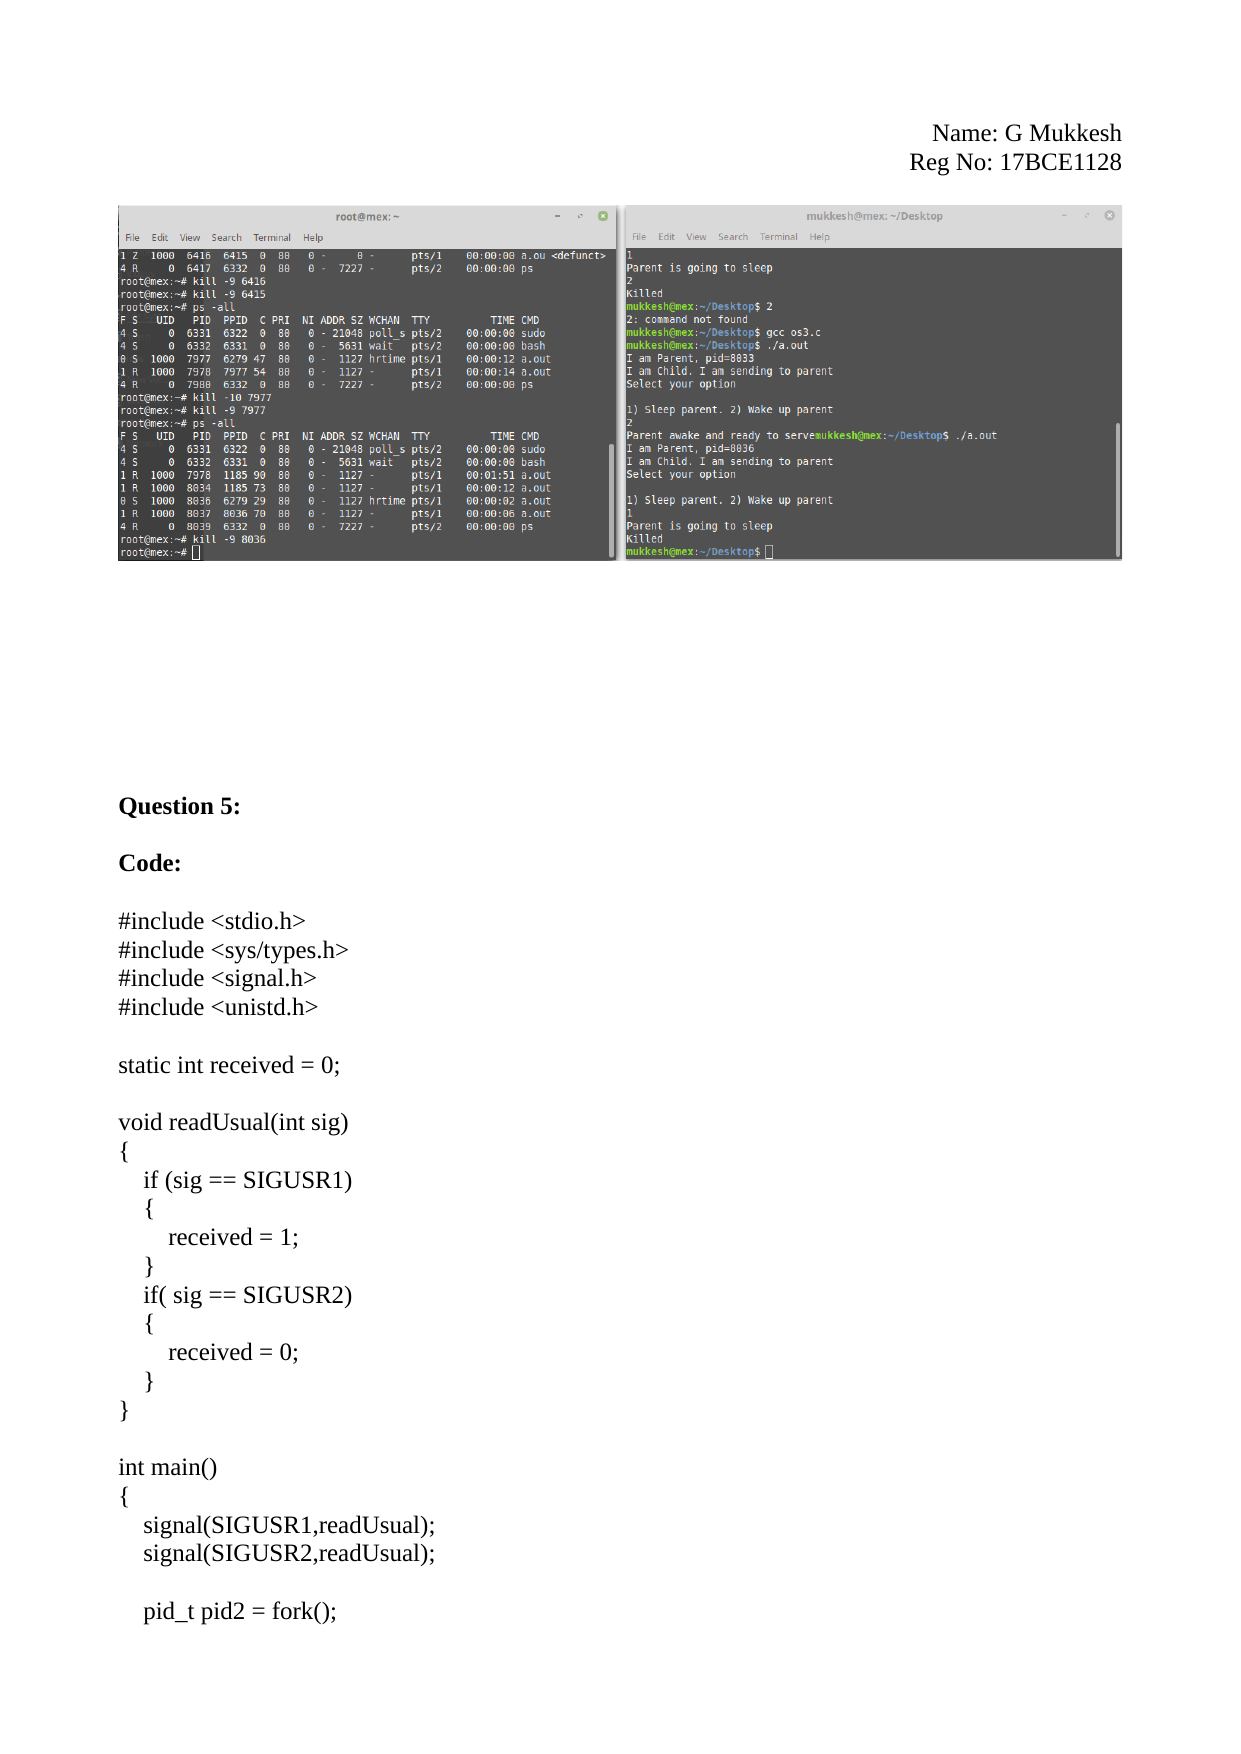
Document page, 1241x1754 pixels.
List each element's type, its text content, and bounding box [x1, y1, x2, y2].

text int main() [118, 1452, 1122, 1481]
text received = 0; [118, 1337, 1122, 1366]
text if( sig == SIGUSR2) [118, 1280, 1122, 1308]
text } [118, 1366, 1122, 1395]
picture [118, 205, 1123, 561]
text Code: [118, 848, 1122, 877]
text } [118, 1251, 1122, 1280]
text Question 5: [118, 791, 1122, 820]
text #include <signal.h> [118, 963, 1122, 992]
text void readUsual(int sig) [118, 1107, 1122, 1136]
text { [118, 1308, 1122, 1337]
text } [118, 1395, 1122, 1423]
text signal(SIGUSR2,readUsual); [118, 1538, 1122, 1567]
text static int received = 0; [118, 1050, 1122, 1078]
text #include <stdio.h> [118, 906, 1122, 935]
text received = 1; [118, 1222, 1122, 1251]
text { [118, 1481, 1122, 1510]
text if (sig == SIGUSR1) [118, 1165, 1122, 1193]
text #include <unistd.h> [118, 992, 1122, 1021]
text pid_t pid2 = fork(); [118, 1596, 1122, 1625]
text { [118, 1193, 1122, 1222]
text { [118, 1136, 1122, 1165]
text signal(SIGUSR1,readUsual); [118, 1510, 1122, 1538]
text #include <sys/types.h> [118, 935, 1122, 963]
